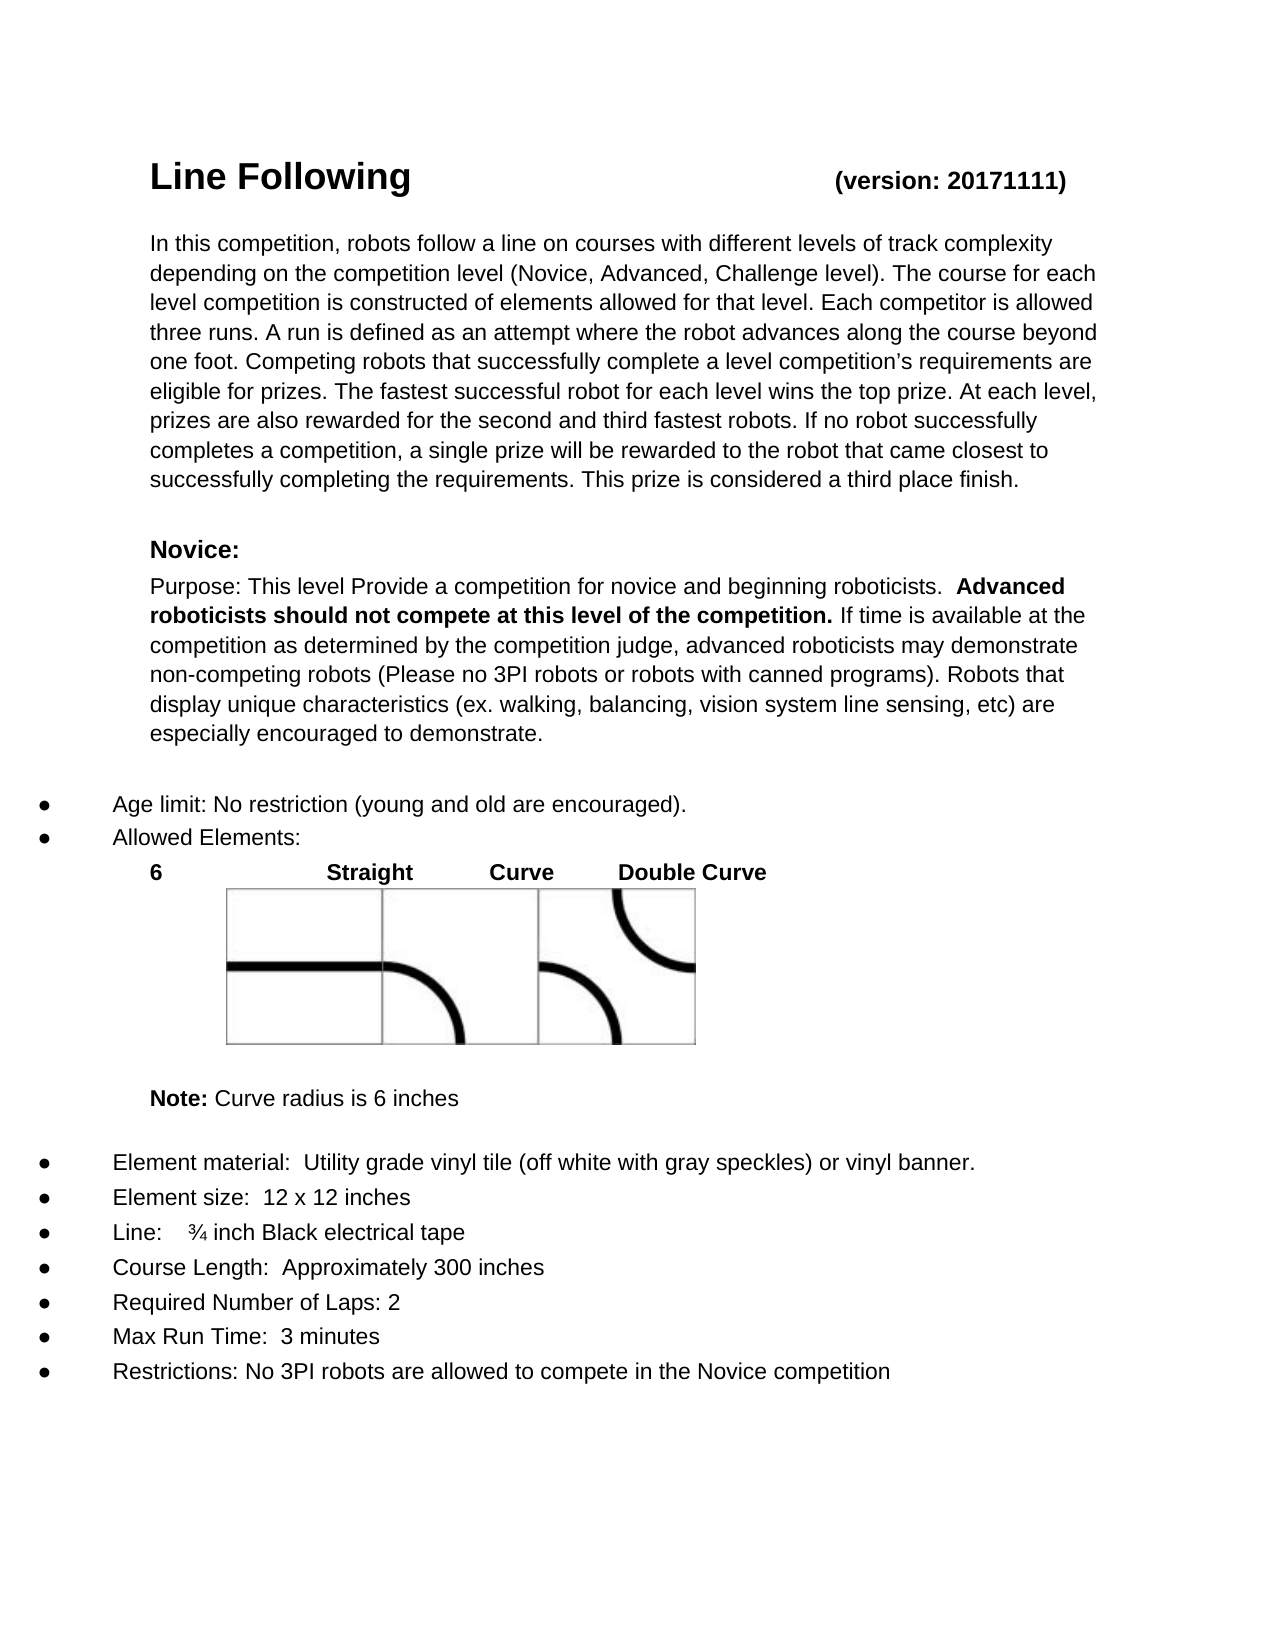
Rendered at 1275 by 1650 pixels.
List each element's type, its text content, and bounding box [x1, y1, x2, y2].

list Required Number of Laps: 2 [37, 1288, 1122, 1315]
list Element size: 12 x 12 inches [37, 1184, 1122, 1211]
text In this competition, robots follow a line on courses with different levels of track complexity depending on the competition level (Novice, Advanced, Challenge level). The course for each level competition is constructed of elements allowed for that level. Each competitor is allowed three runs. A run is defined as an attempt where the robot advances along the course beyond one foot. Competing robots that successfully complete a level competition’s requirements are eligible for prizes. The fastest successful robot for each level wins the top prize. At each level, prizes are also rewarded for the second and third fastest robots. If no robot successfully completes a competition, a single prize will be rewarded to the robot that came closest to successfully completing the requirements. This prize is considered a third place finish. [149, 230, 1122, 492]
list Max Run Time: 3 minutes [37, 1323, 1122, 1350]
list Age limit: No restriction (young and old are encouraged). [37, 789, 1122, 817]
subtitle Straight Curve Double Curve [149, 859, 1124, 885]
list Restrictions: No 3PI robots are allowed to compete in the Novice competition [37, 1358, 1122, 1384]
text Novice: [149, 535, 1106, 564]
text Purpose: This level Provide a competition for novice and beginning roboticists. Advanced roboticists should not compete at this level of the competition. If time is available at the competition as determined by the competition judge, advanced roboticists may demonstrate non-competing robots (Please no 3PI robots or robots with canned programs). Robots that display unique characteristics (ex. walking, balancing, vision system line sensing, etc) are especially encouraged to demonstrate. [149, 573, 1106, 747]
text Line Following (version: 20171111) [149, 154, 1124, 197]
list Line: ¾ inch Black electrical tape [37, 1219, 1122, 1245]
list Course Length: Approximately 300 inches [37, 1254, 1122, 1280]
text Note: Curve radius is 6 inches [149, 1085, 1122, 1111]
list Element material: Utility grade vinyl tile (off white with gray speckles) or vinyl banner. [37, 1149, 1122, 1176]
list Allowed Elements: [37, 824, 1122, 850]
